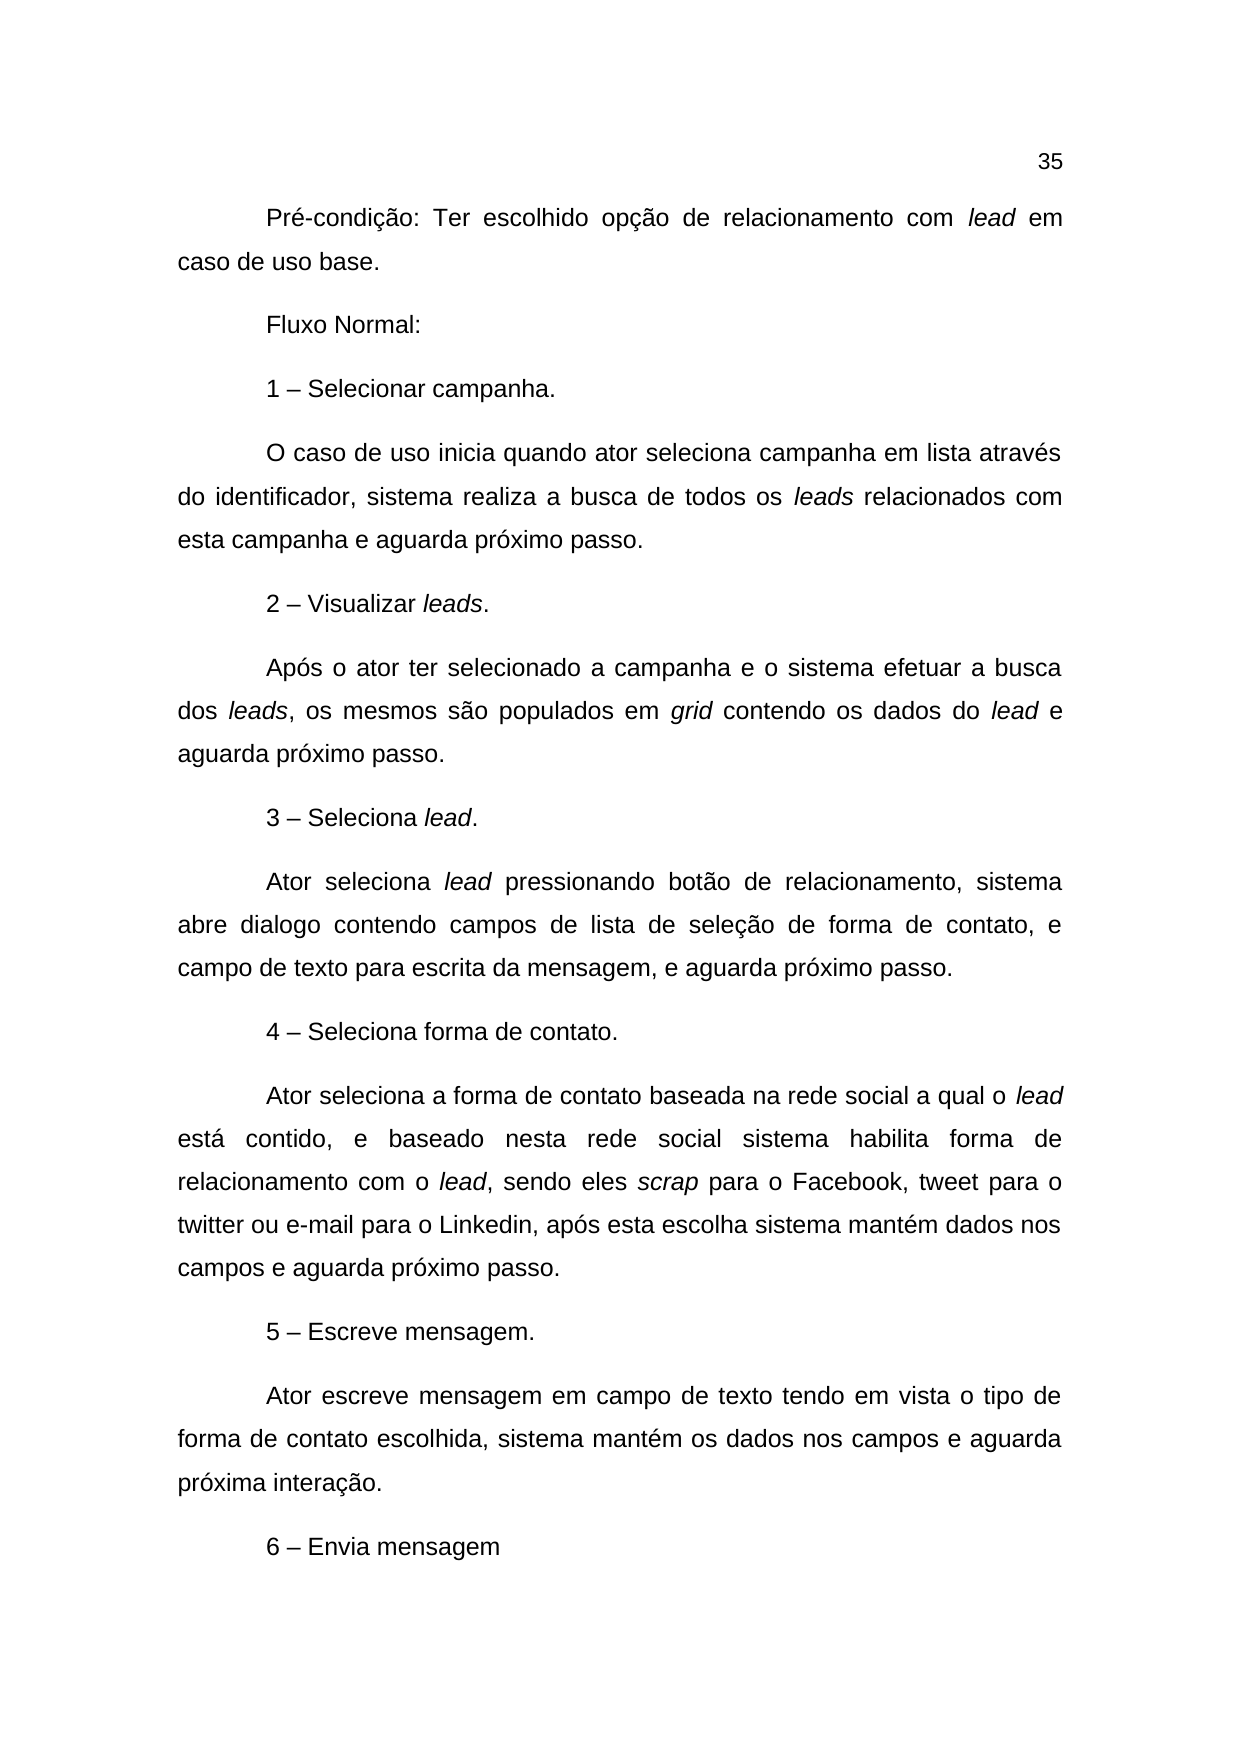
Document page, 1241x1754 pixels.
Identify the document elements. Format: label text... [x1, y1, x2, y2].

text 5 – Escreve mensagem. [177, 1317, 1063, 1346]
text Ator seleciona lead pressionando botão de relacionamento, sistema abre dialogo contendo campos de lista de seleção de forma de contato, e campo de texto para escrita da mensagem, e aguarda próximo passo. [177, 867, 1063, 982]
text Ator seleciona a forma de contato baseada na rede social a qual o lead está contido, e baseado nesta rede social sistema habilita forma de relacionamento com o lead, sendo eles scrap para o Facebook, tweet para o twitter ou e-mail para o Linkedin, após esta escolha sistema mantém dados nos campos e aguarda próximo passo. [177, 1081, 1063, 1282]
text Fluxo Normal: [177, 311, 1063, 339]
text O caso de uso inicia quando ator seleciona campanha em lista através do identificador, sistema realiza a busca de todos os leads relacionados com esta campanha e aguarda próximo passo. [177, 438, 1063, 553]
text Após o ator ter selecionado a campanha e o sistema efetuar a busca dos leads, os mesmos são populados em grid contendo os dados do lead e aguarda próximo passo. [177, 653, 1063, 768]
text Pré-condição: Ter escolhido opção de relacionamento com lead em caso de uso base. [177, 203, 1063, 275]
text Ator escreve mensagem em campo de texto tendo em vista o tipo de forma de contato escolhida, sistema mantém os dados nos campos e aguarda próxima interação. [177, 1381, 1063, 1496]
text 3 – Seleciona lead. [177, 803, 1063, 832]
text 2 – Visualizar leads. [177, 589, 1063, 617]
text 1 – Selecionar campanha. [177, 374, 1063, 403]
text 4 – Seleciona forma de contato. [177, 1017, 1063, 1046]
text 6 – Envia mensagem [177, 1532, 1063, 1560]
